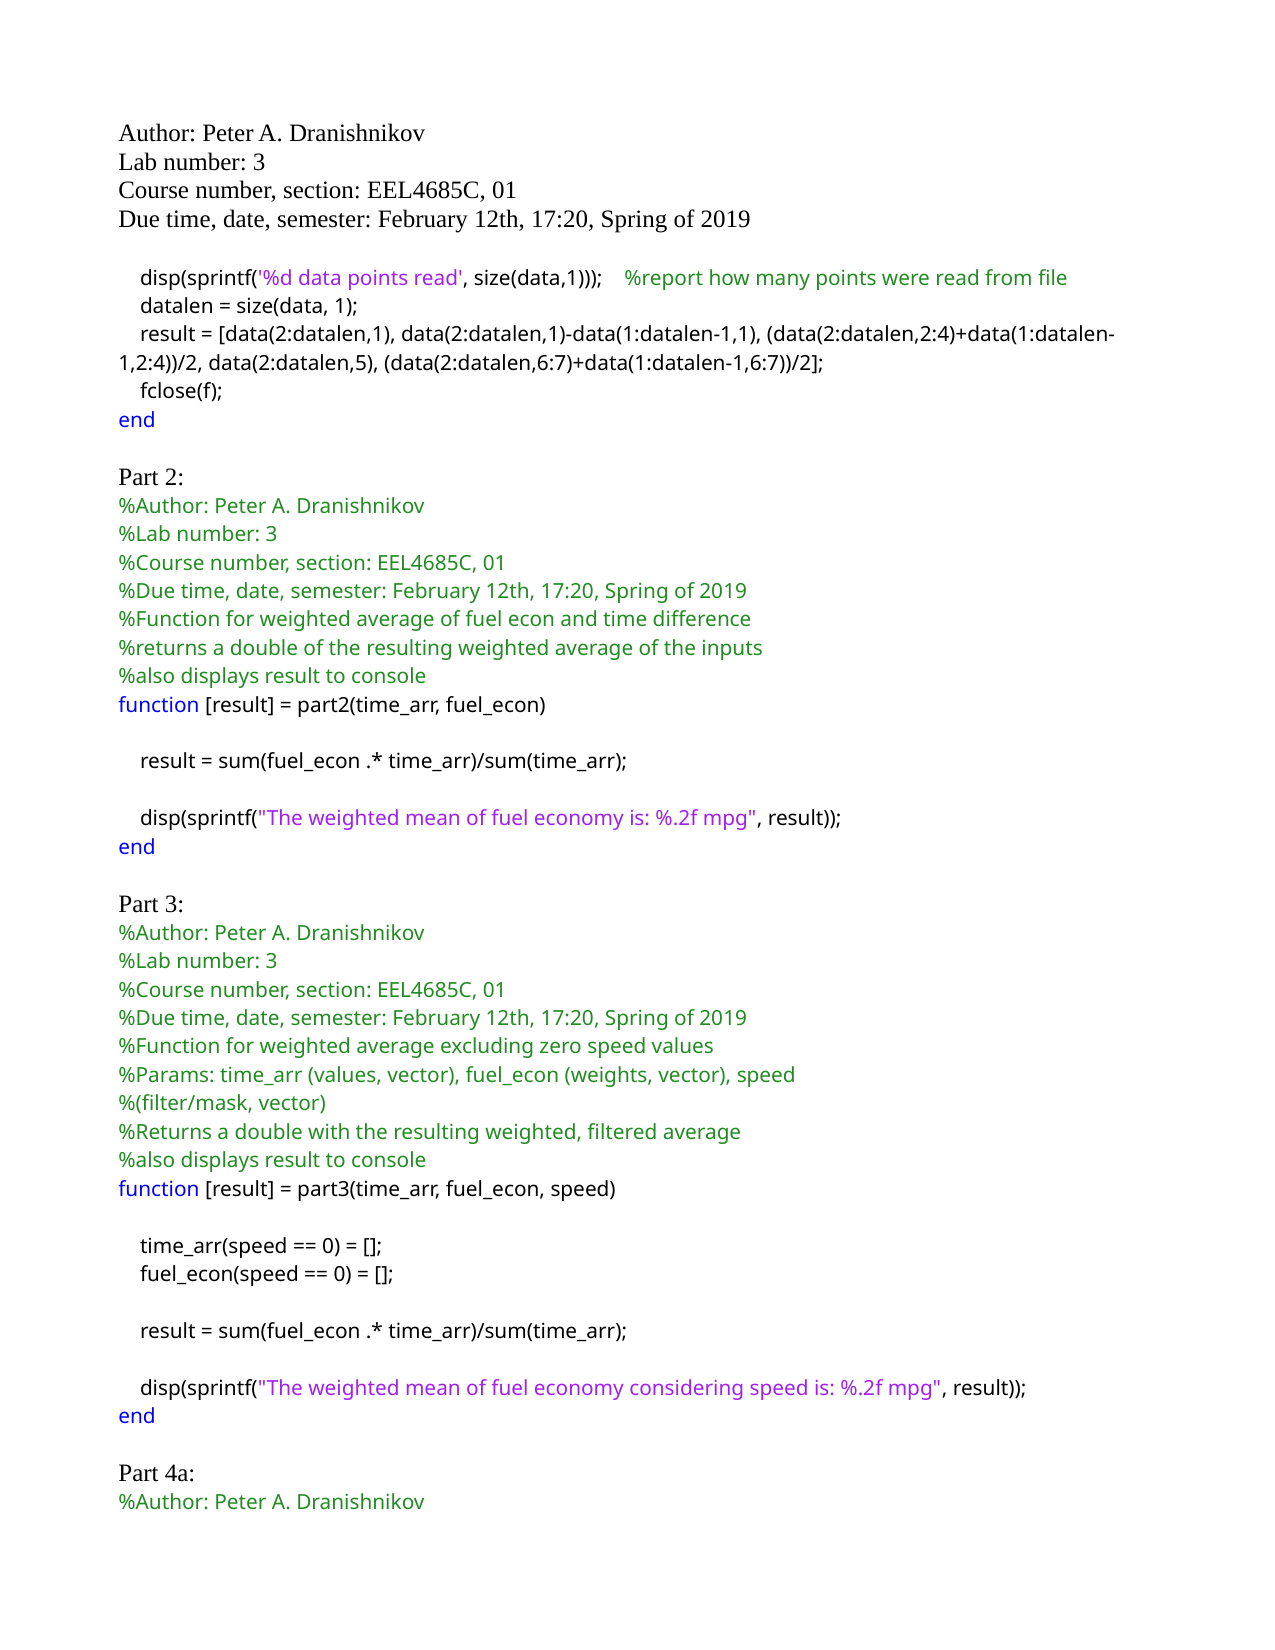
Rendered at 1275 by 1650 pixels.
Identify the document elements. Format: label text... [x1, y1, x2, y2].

text fuel_econ(speed == 0) = []; [118, 1259, 1157, 1288]
text disp(sprintf("The weighted mean of fuel economy considering speed is: %.2f mpg", result)); [118, 1373, 1157, 1401]
text %Course number, section: EEL4685C, 01 [118, 548, 1157, 576]
text %Params: time_arr (values, vector), fuel_econ (weights, vector), speed [118, 1060, 1157, 1088]
text result = [data(2:datalen,1), data(2:datalen,1)-data(1:datalen-1,1), (data(2:datalen,2:4)+data(1:datalen-1,2:4))/2, data(2:datalen,5), (data(2:datalen,6:7)+data(1:datalen-1,6:7))/2]; [118, 319, 1157, 376]
text %also displays result to console [118, 661, 1157, 690]
text %Author: Peter A. Dranishnikov [118, 918, 1157, 946]
text result = sum(fuel_econ .* time_arr)/sum(time_arr); [118, 747, 1157, 775]
text Part 3: [118, 889, 1157, 918]
text disp(sprintf("The weighted mean of fuel economy is: %.2f mpg", result)); [118, 803, 1157, 832]
text Part 2: [118, 462, 1157, 491]
text %Returns a double with the resulting weighted, filtered average [118, 1117, 1157, 1145]
text end [118, 405, 1157, 433]
text %returns a double of the resulting weighted average of the inputs [118, 633, 1157, 661]
text %Due time, date, semester: February 12th, 17:20, Spring of 2019 [118, 1003, 1157, 1032]
text %Due time, date, semester: February 12th, 17:20, Spring of 2019 [118, 576, 1157, 604]
text %Course number, section: EEL4685C, 01 [118, 975, 1157, 1003]
text %(filter/mask, vector) [118, 1088, 1157, 1117]
text result = sum(fuel_econ .* time_arr)/sum(time_arr); [118, 1316, 1157, 1344]
text %Function for weighted average of fuel econ and time difference [118, 604, 1157, 633]
text %Lab number: 3 [118, 946, 1157, 975]
text %Author: Peter A. Dranishnikov [118, 1487, 1157, 1516]
text Part 4a: [118, 1458, 1157, 1487]
text end [118, 832, 1157, 860]
text time_arr(speed == 0) = []; [118, 1231, 1157, 1259]
text %Lab number: 3 [118, 519, 1157, 548]
text fclose(f); [118, 376, 1157, 405]
text datalen = size(data, 1); [118, 291, 1157, 319]
text %Author: Peter A. Dranishnikov [118, 491, 1157, 519]
text %Function for weighted average excluding zero speed values [118, 1032, 1157, 1060]
text %also displays result to console [118, 1145, 1157, 1174]
text function [result] = part2(time_arr, fuel_econ) [118, 690, 1157, 718]
text disp(sprintf('%d data points read', size(data,1))); %report how many points were read from file [118, 263, 1157, 291]
text function [result] = part3(time_arr, fuel_econ, speed) [118, 1174, 1157, 1202]
text end [118, 1401, 1157, 1430]
